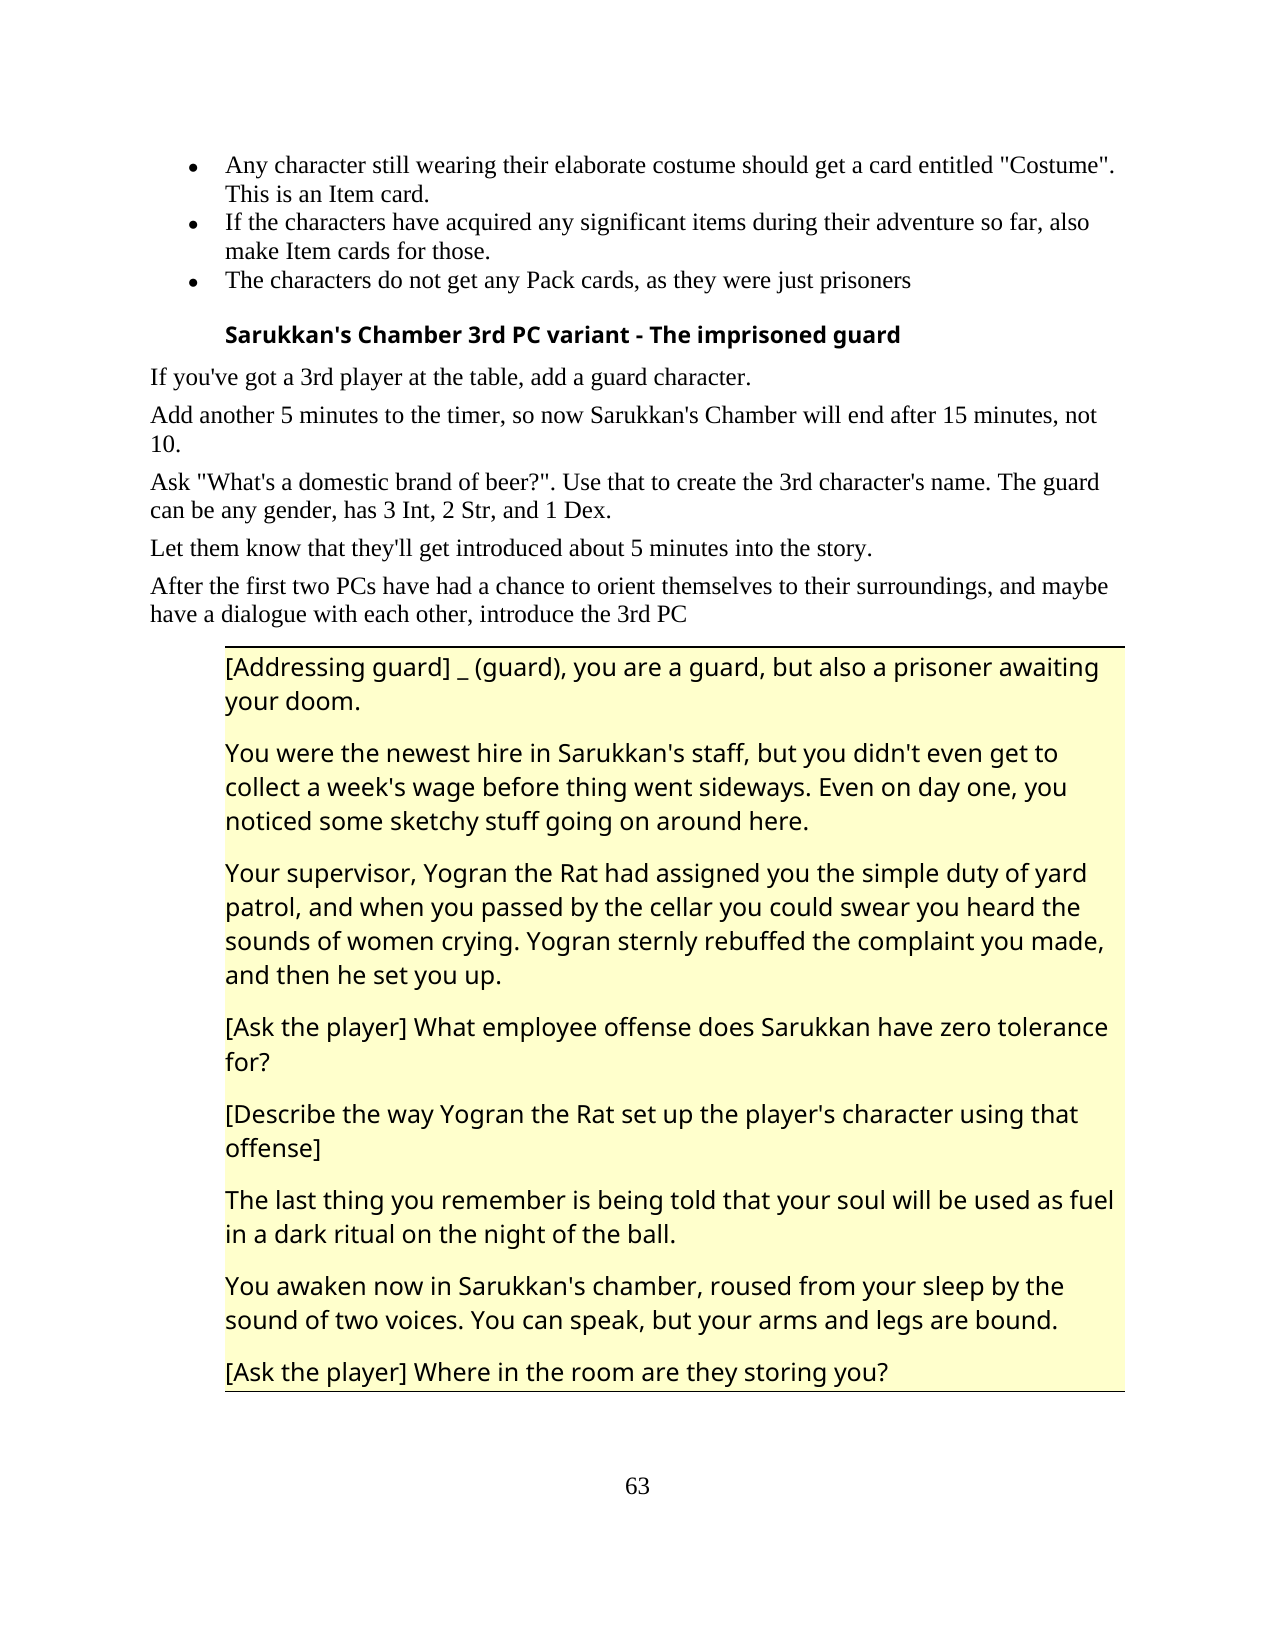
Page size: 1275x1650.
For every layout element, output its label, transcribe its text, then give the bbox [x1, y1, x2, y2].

text [Addressing guard] _ (guard), you are a guard, but also a prisoner awaiting your doom. [225, 648, 1125, 718]
text [Ask the player] Where in the room are they storing you? [225, 1352, 1125, 1391]
text After the first two PCs have had a chance to orient themselves to their surroundings, and maybe have a dialogue with each other, introduce the 3rd PC [150, 571, 1125, 628]
text Let them know that they'll get introduced about 5 minutes into the story. [150, 533, 1125, 562]
subtitle Sarukkan's Chamber 3rd PC variant - The imprisoned guard [150, 319, 1125, 350]
text Ask "What's a domestic brand of beer?". Use that to create the 3rd character's name. The guard can be any gender, has 3 Int, 2 Str, and 1 Dex. [150, 467, 1125, 524]
text The last thing you remember is being told that your soul will be used as fuel in a dark ritual on the night of the ball. [225, 1179, 1125, 1251]
text [Ask the player] What employee offense does Sarukkan have zero tolerance for? [225, 1007, 1125, 1078]
text You were the newest hire in Sarukkan's staff, but you didn't even get to collect a week's wage before thing went sideways. Even on day one, you noticed some sketchy stuff going on around here. [225, 732, 1125, 838]
text You awaken now in Sarukkan's chamber, roused from your sleep by the sound of two voices. You can speak, but your arms and legs are bound. [225, 1265, 1125, 1337]
list If the characters have acquired any significant items during their adventure so far, also make Item cards for those. [187, 207, 1125, 265]
text Your supervisor, Yogran the Rat had assigned you the simple duty of yard patrol, and when you passed by the cellar you could swear you heard the sounds of women crying. Yogran sternly rebuffed the complaint you made, and then he set you up. [225, 853, 1125, 992]
list Any character still wearing their elaborate costume should get a card entitled "Costume". This is an Item card. [187, 150, 1125, 207]
text If you've got a 3rd player at the table, add a guard character. [150, 362, 1125, 391]
text [Describe the way Yogran the Rat set up the player's character using that offense] [225, 1093, 1125, 1164]
list The characters do not get any Pack cards, as they were just prisoners [187, 265, 1125, 294]
text Add another 5 minutes to the timer, so now Sarukkan's Chamber will end after 15 minutes, not 10. [150, 400, 1125, 458]
